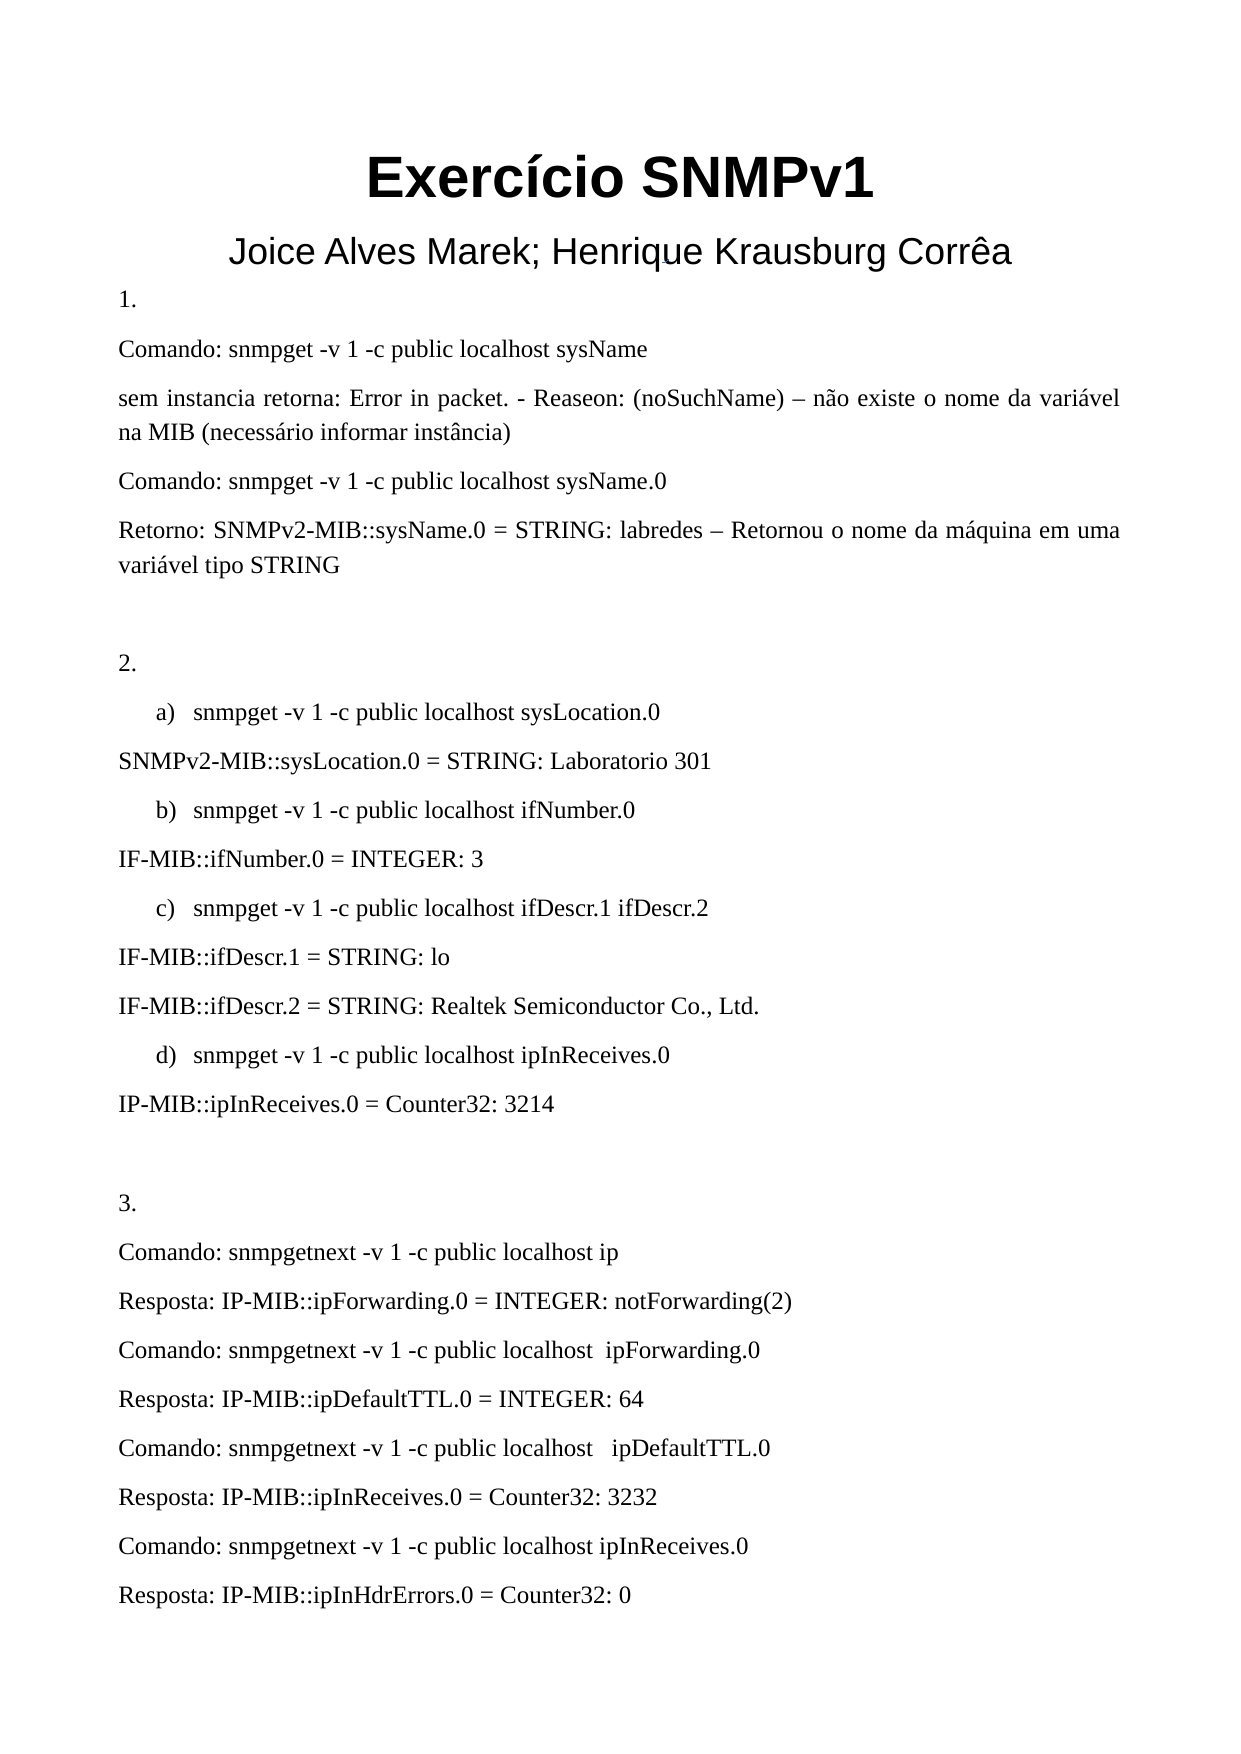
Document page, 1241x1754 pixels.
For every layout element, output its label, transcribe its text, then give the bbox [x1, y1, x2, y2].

text Retorno: SNMPv2-MIB::sysName.0 = STRING: labredes – Retornou o nome da máquina em uma variável tipo STRING [118, 515, 1122, 578]
text IF-MIB::ifDescr.1 = STRING: lo [118, 942, 1122, 971]
text Resposta: IP-MIB::ipForwarding.0 = INTEGER: notForwarding(2) [118, 1286, 1122, 1314]
list snmpget -v 1 -c public localhost ifNumber.0 [156, 795, 1122, 824]
subtitle Joice Alves Marek; Henrique Krausburg Corrêa [118, 229, 1122, 272]
text 3. [118, 1188, 1122, 1216]
text SNMPv2-MIB::sysLocation.0 = STRING: Laboratorio 301 [118, 746, 1122, 775]
text Comando: snmpgetnext -v 1 -c public localhost ipInReceives.0 [118, 1531, 1122, 1560]
list snmpget -v 1 -c public localhost ifDescr.1 ifDescr.2 [156, 893, 1122, 922]
text Comando: snmpget -v 1 -c public localhost sysName [118, 334, 1122, 362]
text 1. [118, 284, 1122, 313]
text 2. [118, 648, 1122, 677]
text Comando: snmpgetnext -v 1 -c public localhost ipDefaultTTL.0 [118, 1433, 1122, 1462]
text IF-MIB::ifDescr.2 = STRING: Realtek Semiconductor Co., Ltd. [118, 991, 1122, 1020]
title Exercício SNMPv1 [118, 143, 1122, 210]
list snmpget -v 1 -c public localhost ipInReceives.0 [156, 1040, 1122, 1069]
list snmpget -v 1 -c public localhost sysLocation.0 [156, 697, 1122, 726]
text Comando: snmpget -v 1 -c public localhost sysName.0 [118, 466, 1122, 495]
text Resposta: IP-MIB::ipInReceives.0 = Counter32: 3232 [118, 1482, 1122, 1511]
text IF-MIB::ifNumber.0 = INTEGER: 3 [118, 844, 1122, 873]
text IP-MIB::ipInReceives.0 = Counter32: 3214 [118, 1089, 1122, 1118]
text Resposta: IP-MIB::ipDefaultTTL.0 = INTEGER: 64 [118, 1384, 1122, 1413]
text sem instancia retorna: Error in packet. - Reaseon: (noSuchName) – não existe o nome da variável na MIB (necessário informar instância) [118, 383, 1122, 446]
text Comando: snmpgetnext -v 1 -c public localhost ip [118, 1237, 1122, 1265]
text Resposta: IP-MIB::ipInHdrErrors.0 = Counter32: 0 [118, 1580, 1122, 1609]
text Comando: snmpgetnext -v 1 -c public localhost ipForwarding.0 [118, 1335, 1122, 1363]
